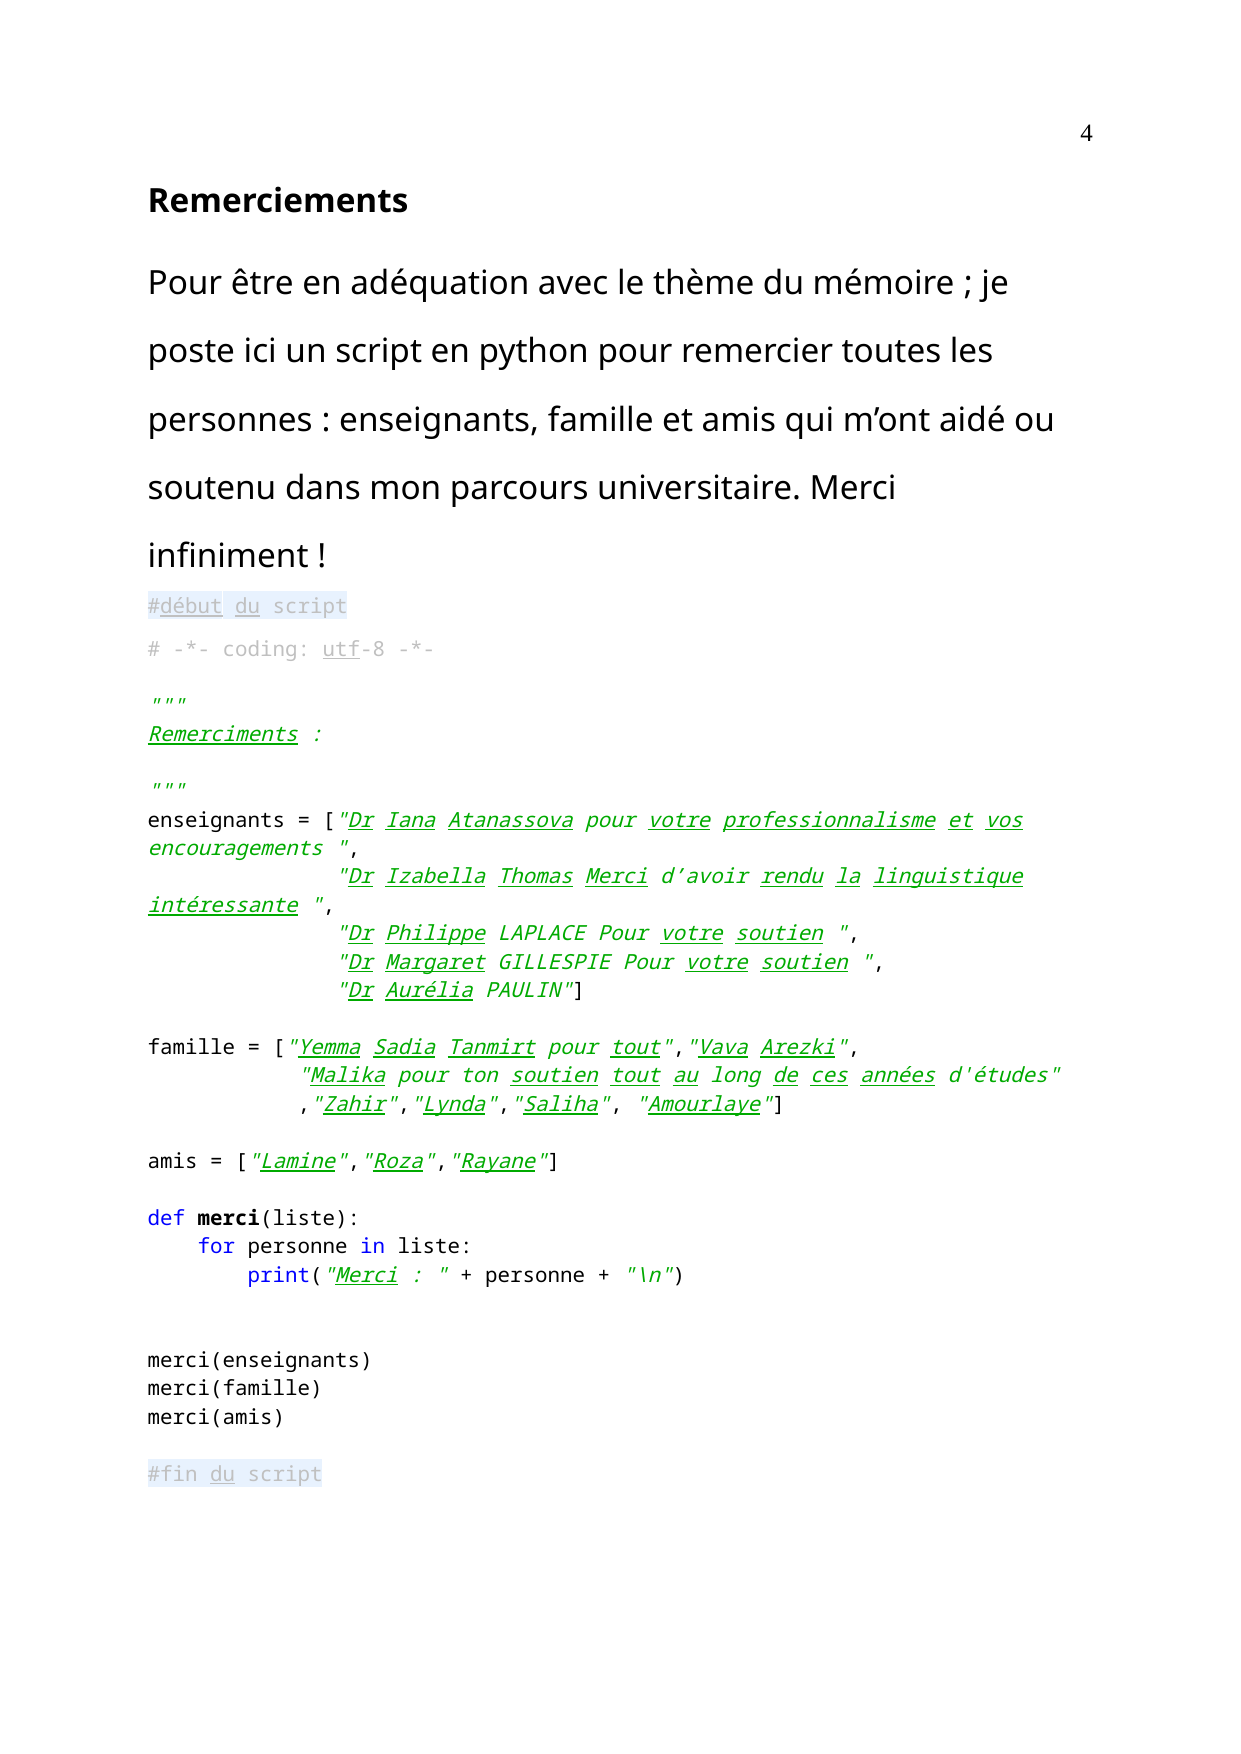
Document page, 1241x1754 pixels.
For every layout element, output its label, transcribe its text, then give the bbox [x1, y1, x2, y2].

text #fin du script [147, 1459, 1081, 1487]
text Pour être en adéquation avec le thème du mémoire ; je poste ici un script en python pour remercier toutes les personnes : enseignants, famille et amis qui m’ont aidé ou soutenu dans mon parcours universitaire. Merci infiniment ! #début du script # -*- coding: utf-8 -*- [147, 259, 1081, 662]
text "Dr Philippe LAPLACE Pour votre soutien ", [147, 918, 1092, 947]
text "Dr Aurélia PAULIN"] [147, 975, 1092, 1004]
text "Dr Margaret GILLESPIE Pour votre soutien ", [147, 947, 1092, 975]
text print("Merci : " + personne + "\n") [147, 1260, 1092, 1288]
text merci(enseignants) [147, 1345, 1092, 1373]
text "Malika pour ton soutien tout au long de ces années d'études" [147, 1061, 1092, 1089]
text def merci(liste): [147, 1203, 1092, 1231]
text Remerciements [147, 176, 1081, 222]
text ,"Zahir","Lynda","Saliha", "Amourlaye"] [147, 1089, 1092, 1117]
text enseignants = ["Dr Iana Atanassova pour votre professionnalisme et vos encouragements ", [147, 805, 1092, 862]
text famille = ["Yemma Sadia Tanmirt pour tout","Vava Arezki", [147, 1032, 1092, 1061]
text amis = ["Lamine","Roza","Rayane"] [147, 1146, 1092, 1174]
text """ [147, 776, 1092, 805]
text merci(famille) [147, 1373, 1092, 1402]
text merci(amis) [147, 1402, 1081, 1430]
text for personne in liste: [147, 1231, 1092, 1260]
text Remerciments : [147, 719, 1092, 748]
text """ [147, 691, 1092, 719]
text "Dr Izabella Thomas Merci d’avoir rendu la linguistique intéressante ", [147, 862, 1092, 918]
